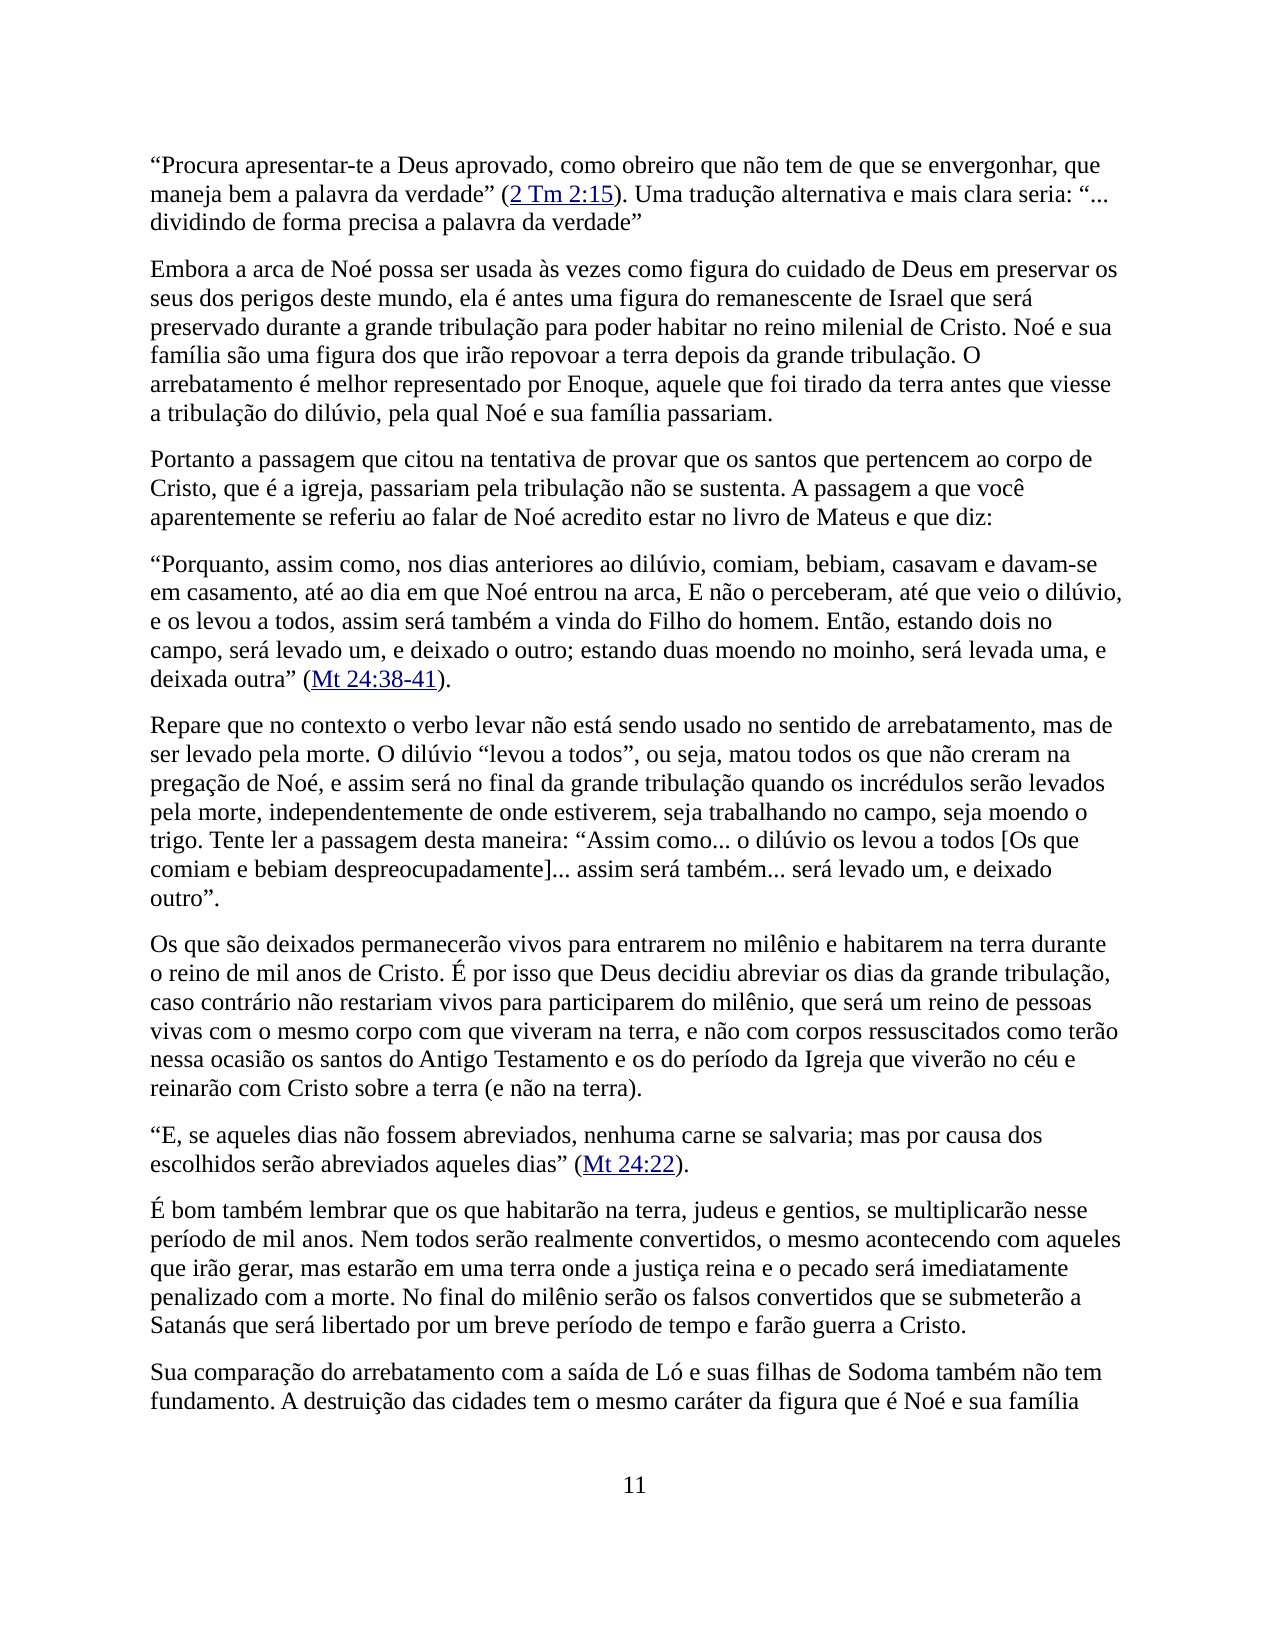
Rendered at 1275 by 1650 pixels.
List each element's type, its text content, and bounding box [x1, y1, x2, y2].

text Embora a arca de Noé possa ser usada às vezes como figura do cuidado de Deus em preservar os seus dos perigos deste mundo, ela é antes uma figura do remanescente de Israel que será preservado durante a grande tribulação para poder habitar no reino milenial de Cristo. Noé e sua família são uma figura dos que irão repovoar a terra depois da grande tribulação. O arrebatamento é melhor representado por Enoque, aquele que foi tirado da terra antes que viesse a tribulação do dilúvio, pela qual Noé e sua família passariam. [150, 254, 1125, 427]
text “Porquanto, assim como, nos dias anteriores ao dilúvio, comiam, bebiam, casavam e davam-se em casamento, até ao dia em que Noé entrou na arca, E não o perceberam, até que veio o dilúvio, e os levou a todos, assim será também a vinda do Filho do homem. Então, estando dois no campo, será levado um, e deixado o outro; estando duas moendo no moinho, será levada uma, e deixada outra” (Mt 24:38-41). [150, 549, 1125, 692]
text Repare que no contexto o verbo levar não está sendo usado no sentido de arrebatamento, mas de ser levado pela morte. O dilúvio “levou a todos”, ou seja, matou todos os que não creram na pregação de Noé, e assim será no final da grande tribulação quando os incrédulos serão levados pela morte, independentemente de onde estiverem, seja trabalhando no campo, seja moendo o trigo. Tente ler a passagem desta maneira: “Assim como... o dilúvio os levou a todos [Os que comiam e bebiam despreocupadamente]... assim será também... será levado um, e deixado outro”. [150, 710, 1125, 912]
text “Procura apresentar-te a Deus aprovado, como obreiro que não tem de que se envergonhar, que maneja bem a palavra da verdade” (2 Tm 2:15). Uma tradução alternativa e mais clara seria: “... dividindo de forma precisa a palavra da verdade” [150, 150, 1125, 236]
text “E, se aqueles dias não fossem abreviados, nenhuma carne se salvaria; mas por causa dos escolhidos serão abreviados aqueles dias” (Mt 24:22). [150, 1120, 1125, 1177]
text Sua comparação do arrebatamento com a saída de Ló e suas filhas de Sodoma também não tem fundamento. A destruição das cidades tem o mesmo caráter da figura que é Noé e sua família [150, 1357, 1125, 1414]
text É bom também lembrar que os que habitarão na terra, judeus e gentios, se multiplicarão nesse período de mil anos. Nem todos serão realmente convertidos, o mesmo acontecendo com aqueles que irão gerar, mas estarão em uma terra onde a justiça reina e o pecado será imediatamente penalizado com a morte. No final do milênio serão os falsos convertidos que se submeterão a Satanás que será libertado por um breve período de tempo e farão guerra a Cristo. [150, 1195, 1125, 1339]
text Os que são deixados permanecerão vivos para entrarem no milênio e habitarem na terra durante o reino de mil anos de Cristo. É por isso que Deus decidiu abreviar os dias da grande tribulação, caso contrário não restariam vivos para participarem do milênio, que será um reino de pessoas vivas com o mesmo corpo com que viveram na terra, e não com corpos ressuscitados como terão nessa ocasião os santos do Antigo Testamento e os do período da Igreja que viverão no céu e reinarão com Cristo sobre a terra (e não na terra). [150, 929, 1125, 1102]
text Portanto a passagem que citou na tentativa de provar que os santos que pertencem ao corpo de Cristo, que é a igreja, passariam pela tribulação não se sustenta. A passagem a que você aparentemente se referiu ao falar de Noé acredito estar no livro de Mateus e que diz: [150, 444, 1125, 531]
